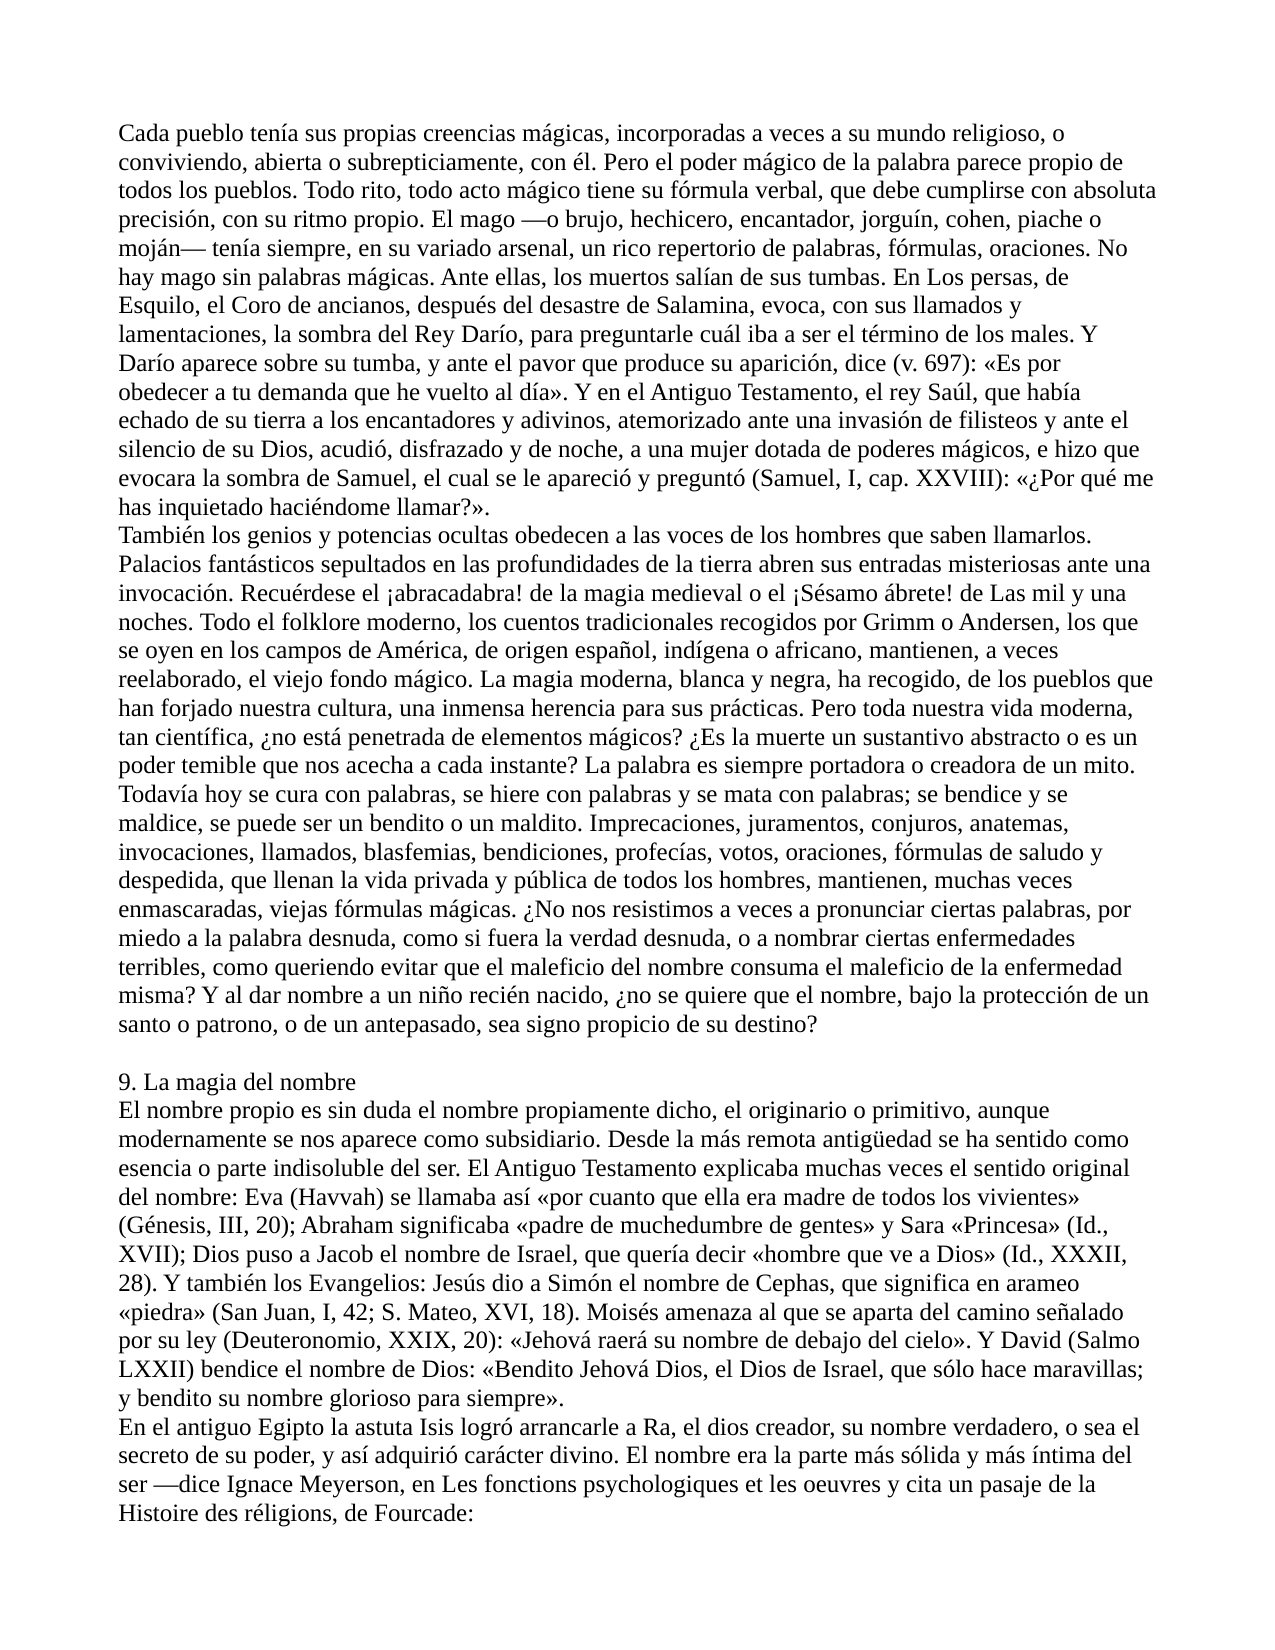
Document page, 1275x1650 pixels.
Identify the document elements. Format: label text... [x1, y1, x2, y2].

text En el antiguo Egipto la astuta Isis logró arrancarle a Ra, el dios creador, su nombre verdadero, o sea el secreto de su poder, y así adquirió carácter divino. El nombre era la parte más sólida y más íntima del ser —dice Ignace Meyerson, en Les fonctions psychologiques et les oeuvres y cita un pasaje de la Histoire des réligions, de Fourcade: [118, 1412, 1157, 1527]
text Cada pueblo tenía sus propias creencias mágicas, incorporadas a veces a su mundo religioso, o conviviendo, abierta o subrepticiamente, con él. Pero el poder mágico de la palabra parece propio de todos los pueblos. Todo rito, todo acto mágico tiene su fórmula verbal, que debe cumplirse con absoluta precisión, con su ritmo propio. El mago —o brujo, hechicero, encantador, jorguín, cohen, piache o moján— tenía siempre, en su variado arsenal, un rico repertorio de palabras, fórmulas, oraciones. No hay mago sin palabras mágicas. Ante ellas, los muertos salían de sus tumbas. En Los persas, de Esquilo, el Coro de ancianos, después del desastre de Salamina, evoca, con sus llamados y lamentaciones, la sombra del Rey Darío, para preguntarle cuál iba a ser el término de los males. Y Darío aparece sobre su tumba, y ante el pavor que produce su aparición, dice (v. 697): «Es por obedecer a tu demanda que he vuelto al día». Y en el Antiguo Testamento, el rey Saúl, que había echado de su tierra a los encantadores y adivinos, atemorizado ante una invasión de filisteos y ante el silencio de su Dios, acudió, disfrazado y de noche, a una mujer dotada de poderes mágicos, e hizo que evocara la sombra de Samuel, el cual se le apareció y preguntó (Samuel, I, cap. XXVIII): «¿Por qué me has inquietado haciéndome llamar?». [118, 118, 1157, 521]
text También los genios y potencias ocultas obedecen a las voces de los hombres que saben llamarlos. Palacios fantásticos sepultados en las profundidades de la tierra abren sus entradas misteriosas ante una invocación. Recuérdese el ¡abracadabra! de la magia medieval o el ¡Sésamo ábrete! de Las mil y una noches. Todo el folklore moderno, los cuentos tradicionales recogidos por Grimm o Andersen, los que se oyen en los campos de América, de origen español, indígena o africano, mantienen, a veces reelaborado, el viejo fondo mágico. La magia moderna, blanca y negra, ha recogido, de los pueblos que han forjado nuestra cultura, una inmensa herencia para sus prácticas. Pero toda nuestra vida moderna, tan científica, ¿no está penetrada de elementos mágicos? ¿Es la muerte un sustantivo abstracto o es un poder temible que nos acecha a cada instante? La palabra es siempre portadora o creadora de un mito. Todavía hoy se cura con palabras, se hiere con palabras y se mata con palabras; se bendice y se maldice, se puede ser un bendito o un maldito. Imprecaciones, juramentos, conjuros, anatemas, invocaciones, llamados, blasfemias, bendiciones, profecías, votos, oraciones, fórmulas de saludo y despedida, que llenan la vida privada y pública de todos los hombres, mantienen, muchas veces enmascaradas, viejas fórmulas mágicas. ¿No nos resistimos a veces a pronunciar ciertas palabras, por miedo a la palabra desnuda, como si fuera la verdad desnuda, o a nombrar ciertas enfermedades terribles, como queriendo evitar que el maleficio del nombre consuma el maleficio de la enfermedad misma? Y al dar nombre a un niño recién nacido, ¿no se quiere que el nombre, bajo la protección de un santo o patrono, o de un antepasado, sea signo propicio de su destino? [118, 521, 1157, 1038]
text El nombre propio es sin duda el nombre propiamente dicho, el originario o primitivo, aunque modernamente se nos aparece como subsidiario. Desde la más remota antigüedad se ha sentido como esencia o parte indisoluble del ser. El Antiguo Testamento explicaba muchas veces el sentido original del nombre: Eva (Havvah) se llamaba así «por cuanto que ella era madre de todos los vivientes» (Génesis, III, 20); Abraham significaba «padre de muchedumbre de gentes» y Sara «Princesa» (Id., XVII); Dios puso a Jacob el nombre de Israel, que quería decir «hombre que ve a Dios» (Id., XXXII, 28). Y también los Evangelios: Jesús dio a Simón el nombre de Cephas, que significa en arameo «piedra» (San Juan, I, 42; S. Mateo, XVI, 18). Moisés amenaza al que se aparta del camino señalado por su ley (Deuteronomio, XXIX, 20): «Jehová raerá su nombre de debajo del cielo». Y David (Salmo LXXII) bendice el nombre de Dios: «Bendito Jehová Dios, el Dios de Israel, que sólo hace maravillas; y bendito su nombre glorioso para siempre». [118, 1096, 1157, 1412]
text 9. La magia del nombre [118, 1067, 1157, 1096]
